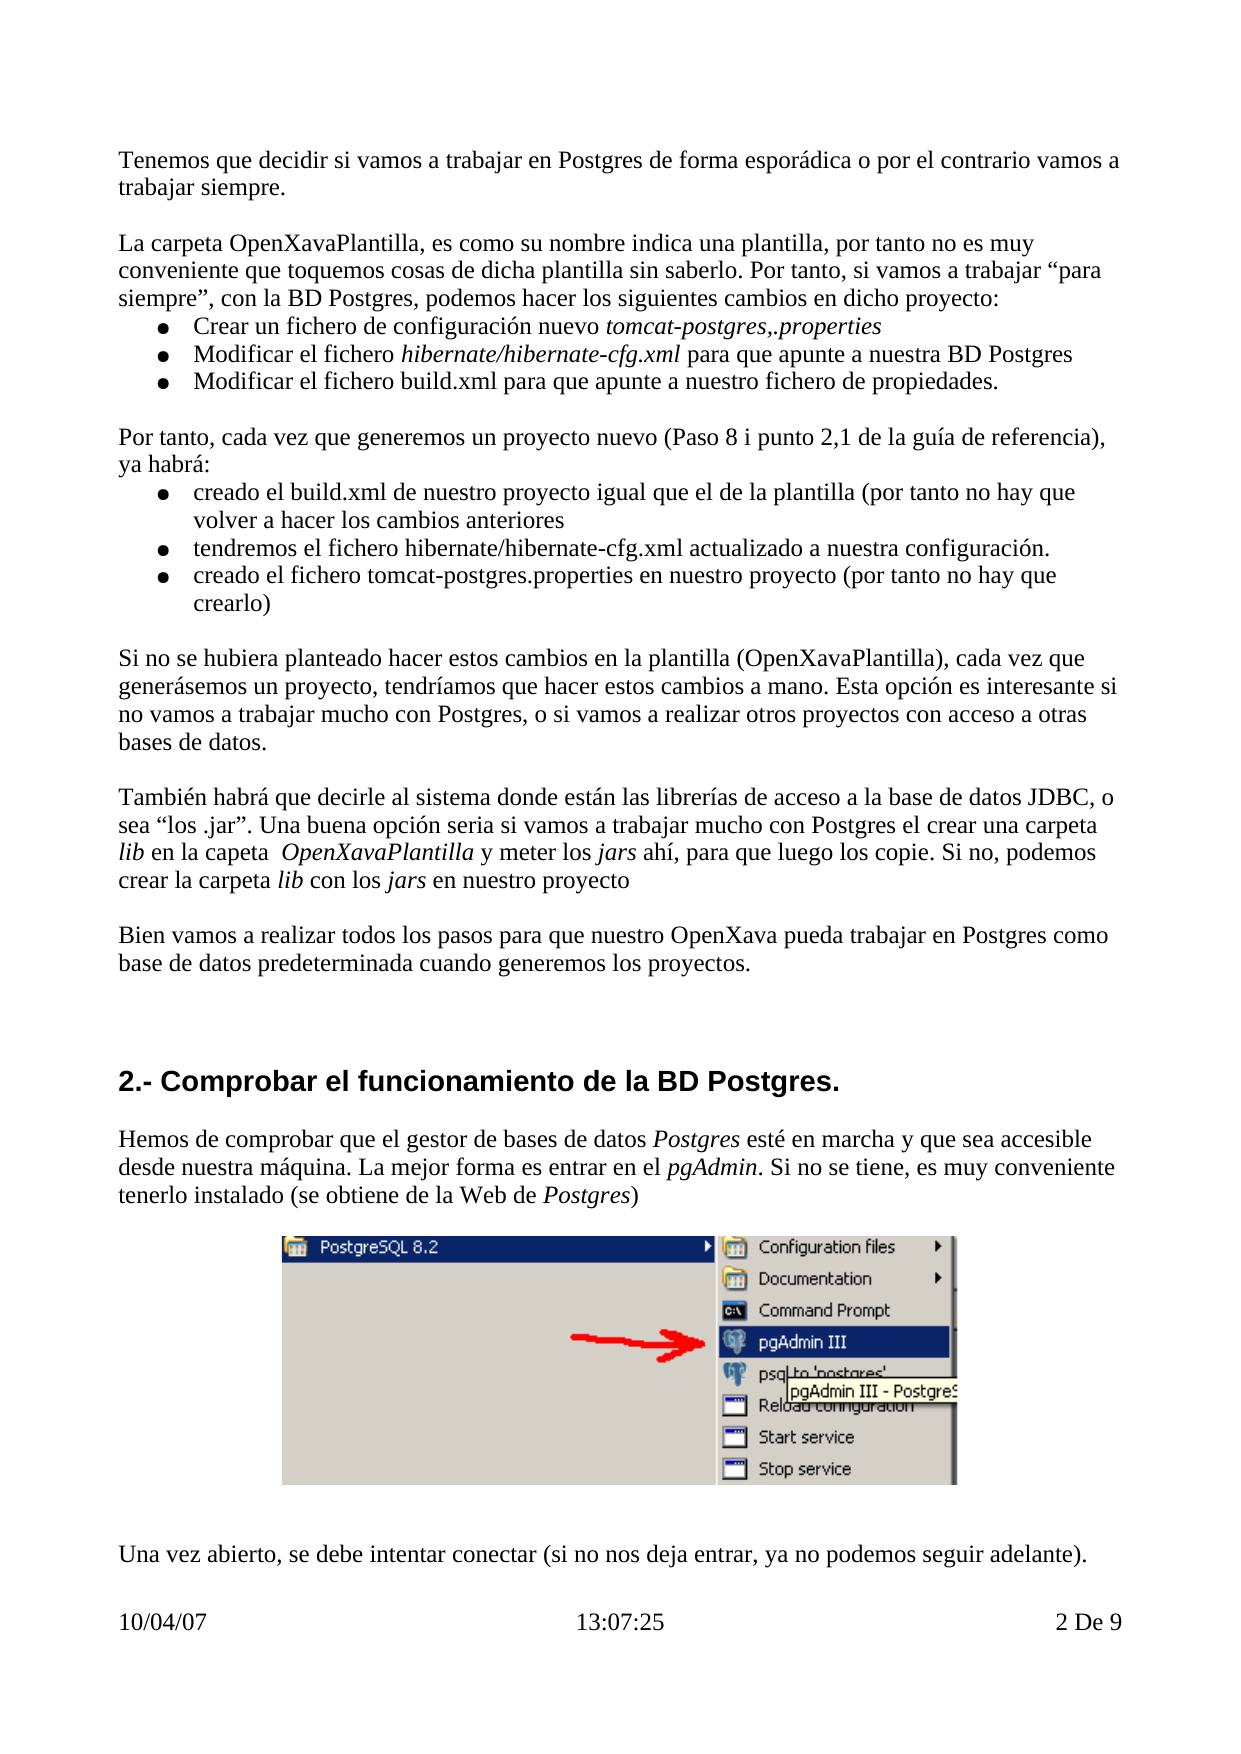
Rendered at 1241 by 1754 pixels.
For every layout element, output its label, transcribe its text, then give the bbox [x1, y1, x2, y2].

list creado el fichero tomcat-postgres.properties en nuestro proyecto (por tanto no hay que crearlo) [156, 561, 1122, 617]
text Tenemos que decidir si vamos a trabajar en Postgres de forma esporádica o por el contrario vamos a trabajar siempre. [118, 146, 1122, 201]
list Modificar el fichero build.xml para que apunte a nuestro fichero de propiedades. [156, 367, 1122, 395]
text También habrá que decirle al sistema donde están las librerías de acceso a la base de datos JDBC, o sea “los .jar”. Una buena opción seria si vamos a trabajar mucho con Postgres el crear una carpeta lib en la capeta OpenXavaPlantilla y meter los jars ahí, para que luego los copie. Si no, podemos crear la carpeta lib con los jars en nuestro proyecto [118, 783, 1122, 894]
text Si no se hubiera planteado hacer estos cambios en la plantilla (OpenXavaPlantilla), cada vez que generásemos un proyecto, tendríamos que hacer estos cambios a mano. Esta opción es interesante si no vamos a trabajar mucho con Postgres, o si vamos a realizar otros proyectos con acceso a otras bases de datos. [118, 644, 1122, 755]
text Bien vamos a realizar todos los pasos para que nuestro OpenXava pueda trabajar en Postgres como [118, 922, 1122, 949]
text 2.- Comprobar el funcionamiento de la BD Postgres. [118, 1065, 1122, 1098]
text base de datos predeterminada cuando generemos los proyectos. [118, 949, 1122, 977]
list Modificar el fichero hibernate/hibernate-cfg.xml para que apunte a nuestra BD Postgres [156, 340, 1122, 367]
text La carpeta OpenXavaPlantilla, es como su nombre indica una plantilla, por tanto no es muy conveniente que toquemos cosas de dicha plantilla sin saberlo. Por tanto, si vamos a trabajar “para siempre”, con la BD Postgres, podemos hacer los siguientes cambios en dicho proyecto: [118, 229, 1122, 312]
list tendremos el fichero hibernate/hibernate-cfg.xml actualizado a nuestra configuración. [156, 534, 1122, 561]
text Hemos de comprobar que el gestor de bases de datos Postgres esté en marcha y que sea accesible desde nuestra máquina. La mejor forma es entrar en el pgAdmin. Si no se tiene, es muy conveniente tenerlo instalado (se obtiene de la Web de Postgres) [118, 1125, 1122, 1208]
list Crear un fichero de configuración nuevo tomcat-postgres,.properties [156, 312, 1122, 340]
text Una vez abierto, se debe intentar conectar (si no nos deja entrar, ya no podemos seguir adelante). [118, 1540, 1122, 1568]
text Por tanto, cada vez que generemos un proyecto nuevo (Paso 8 i punto 2,1 de la guía de referencia), ya habrá: [118, 423, 1122, 478]
list creado el build.xml de nuestro proyecto igual que el de la plantilla (por tanto no hay que volver a hacer los cambios anteriores [156, 478, 1122, 534]
